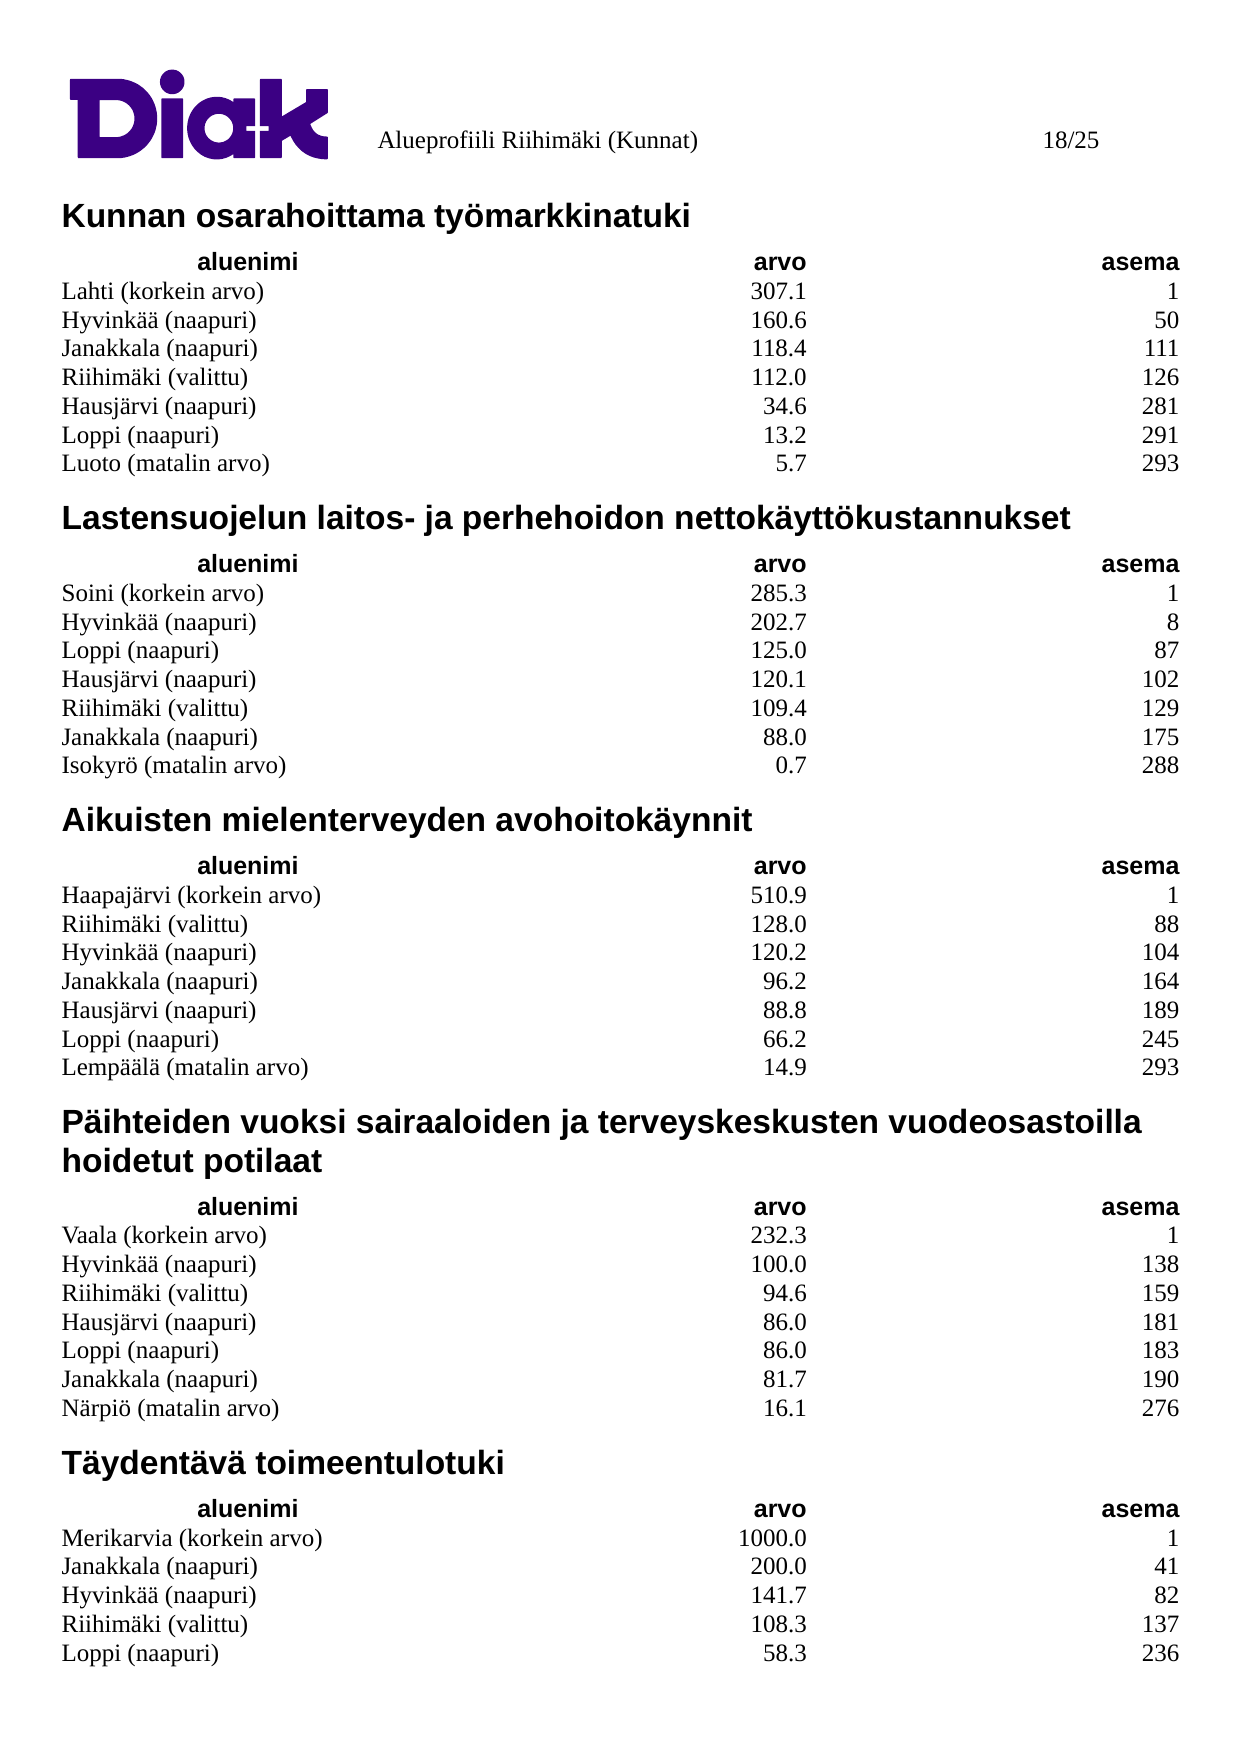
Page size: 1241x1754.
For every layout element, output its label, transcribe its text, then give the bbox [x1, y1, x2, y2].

table_cell 141.7 [434, 1580, 806, 1609]
table_cell Janakkala (naapuri) [61, 334, 434, 362]
table_cell 58.3 [434, 1638, 806, 1666]
table_cell 288 [806, 751, 1179, 779]
table_cell Loppi (naapuri) [61, 1336, 434, 1364]
table_cell 94.6 [434, 1278, 806, 1307]
table_cell 8 [806, 607, 1179, 636]
table_cell 137 [806, 1609, 1179, 1638]
table_header arvo [434, 247, 806, 276]
table_header aluenimi [61, 1494, 434, 1523]
table_cell 120.1 [434, 664, 806, 693]
table_cell 183 [806, 1336, 1179, 1364]
table_cell 87 [806, 636, 1179, 664]
table_cell 16.1 [434, 1393, 806, 1422]
table_cell Loppi (naapuri) [61, 420, 434, 448]
table_cell Hyvinkää (naapuri) [61, 1249, 434, 1278]
table_cell 175 [806, 722, 1179, 751]
table_cell 276 [806, 1393, 1179, 1422]
table_header asema [806, 247, 1179, 276]
table_cell 245 [806, 1024, 1179, 1052]
table_cell Hausjärvi (naapuri) [61, 391, 434, 420]
table_cell Lahti (korkein arvo) [61, 276, 434, 305]
table_cell Luoto (matalin arvo) [61, 449, 434, 477]
table_cell Haapajärvi (korkein arvo) [61, 880, 434, 909]
table_header arvo [434, 851, 806, 880]
subtitle Täydentävä toimeentulotuki [61, 1443, 1179, 1481]
table_cell 164 [806, 966, 1179, 995]
table_cell 1 [806, 1523, 1179, 1551]
table_cell 102 [806, 664, 1179, 693]
table_cell 138 [806, 1249, 1179, 1278]
table_cell Riihimäki (valittu) [61, 909, 434, 937]
table_cell 293 [806, 1053, 1179, 1081]
table_header asema [806, 1494, 1179, 1523]
table_cell 1 [806, 578, 1179, 607]
table_header aluenimi [61, 549, 434, 578]
table_cell Vaala (korkein arvo) [61, 1221, 434, 1249]
table_cell 112.0 [434, 362, 806, 391]
subtitle Kunnan osarahoittama työmarkkinatuki [61, 196, 1179, 235]
table_cell 128.0 [434, 909, 806, 937]
table_cell Lempäälä (matalin arvo) [61, 1053, 434, 1081]
table_cell 66.2 [434, 1024, 806, 1052]
table_cell 108.3 [434, 1609, 806, 1638]
table_cell 232.3 [434, 1221, 806, 1249]
table_cell Hausjärvi (naapuri) [61, 664, 434, 693]
table_cell 159 [806, 1278, 1179, 1307]
table_cell Loppi (naapuri) [61, 636, 434, 664]
table_cell 82 [806, 1580, 1179, 1609]
subtitle Lastensuojelun laitos- ja perhehoidon nettokäyttökustannukset [61, 498, 1179, 537]
table_cell Närpiö (matalin arvo) [61, 1393, 434, 1422]
table_cell Soini (korkein arvo) [61, 578, 434, 607]
table_cell 0.7 [434, 751, 806, 779]
table_cell 88.0 [434, 722, 806, 751]
table_cell 1 [806, 1221, 1179, 1249]
table_cell 125.0 [434, 636, 806, 664]
table_cell 118.4 [434, 334, 806, 362]
table_cell Hausjärvi (naapuri) [61, 1307, 434, 1336]
table_cell 81.7 [434, 1364, 806, 1393]
table_cell 189 [806, 995, 1179, 1024]
table_cell 34.6 [434, 391, 806, 420]
table_cell 181 [806, 1307, 1179, 1336]
table_cell 129 [806, 693, 1179, 722]
table_cell 120.2 [434, 938, 806, 966]
table_cell 200.0 [434, 1551, 806, 1580]
subtitle Päihteiden vuoksi sairaaloiden ja terveyskeskusten vuodeosastoilla hoidetut potilaat [61, 1102, 1179, 1179]
table_cell Hyvinkää (naapuri) [61, 938, 434, 966]
table_cell Isokyrö (matalin arvo) [61, 751, 434, 779]
table_cell 50 [806, 305, 1179, 333]
table_cell Janakkala (naapuri) [61, 966, 434, 995]
table_cell 307.1 [434, 276, 806, 305]
table_cell Riihimäki (valittu) [61, 1278, 434, 1307]
subtitle Aikuisten mielenterveyden avohoitokäynnit [61, 800, 1179, 839]
table_cell 88.8 [434, 995, 806, 1024]
table_cell Hyvinkää (naapuri) [61, 1580, 434, 1609]
table_cell Janakkala (naapuri) [61, 1364, 434, 1393]
table_cell 86.0 [434, 1336, 806, 1364]
table_cell 236 [806, 1638, 1179, 1666]
table_cell Riihimäki (valittu) [61, 362, 434, 391]
table_cell 96.2 [434, 966, 806, 995]
table_cell 1 [806, 276, 1179, 305]
table_cell Merikarvia (korkein arvo) [61, 1523, 434, 1551]
table_header asema [806, 851, 1179, 880]
table_cell 1000.0 [434, 1523, 806, 1551]
table_header aluenimi [61, 1192, 434, 1221]
table_cell 86.0 [434, 1307, 806, 1336]
table_cell 1 [806, 880, 1179, 909]
table_cell Hyvinkää (naapuri) [61, 305, 434, 333]
table_cell 281 [806, 391, 1179, 420]
table_cell 100.0 [434, 1249, 806, 1278]
table_cell 285.3 [434, 578, 806, 607]
table_cell 293 [806, 449, 1179, 477]
table_header asema [806, 1192, 1179, 1221]
table_header aluenimi [61, 851, 434, 880]
table_cell Loppi (naapuri) [61, 1024, 434, 1052]
table_cell Hyvinkää (naapuri) [61, 607, 434, 636]
table_cell Hausjärvi (naapuri) [61, 995, 434, 1024]
table_header arvo [434, 549, 806, 578]
table_cell Loppi (naapuri) [61, 1638, 434, 1666]
table_cell 160.6 [434, 305, 806, 333]
table_cell 104 [806, 938, 1179, 966]
table_header asema [806, 549, 1179, 578]
table_cell 109.4 [434, 693, 806, 722]
table_cell 190 [806, 1364, 1179, 1393]
table_header arvo [434, 1192, 806, 1221]
table_cell 510.9 [434, 880, 806, 909]
table_cell Janakkala (naapuri) [61, 1551, 434, 1580]
table_cell Janakkala (naapuri) [61, 722, 434, 751]
table_cell 14.9 [434, 1053, 806, 1081]
table_cell 202.7 [434, 607, 806, 636]
table_cell 126 [806, 362, 1179, 391]
table_header aluenimi [61, 247, 434, 276]
table_cell 111 [806, 334, 1179, 362]
table_cell 13.2 [434, 420, 806, 448]
table_cell Riihimäki (valittu) [61, 1609, 434, 1638]
table_cell 41 [806, 1551, 1179, 1580]
table_cell 291 [806, 420, 1179, 448]
table_cell Riihimäki (valittu) [61, 693, 434, 722]
table_cell 5.7 [434, 449, 806, 477]
table_header arvo [434, 1494, 806, 1523]
table_cell 88 [806, 909, 1179, 937]
